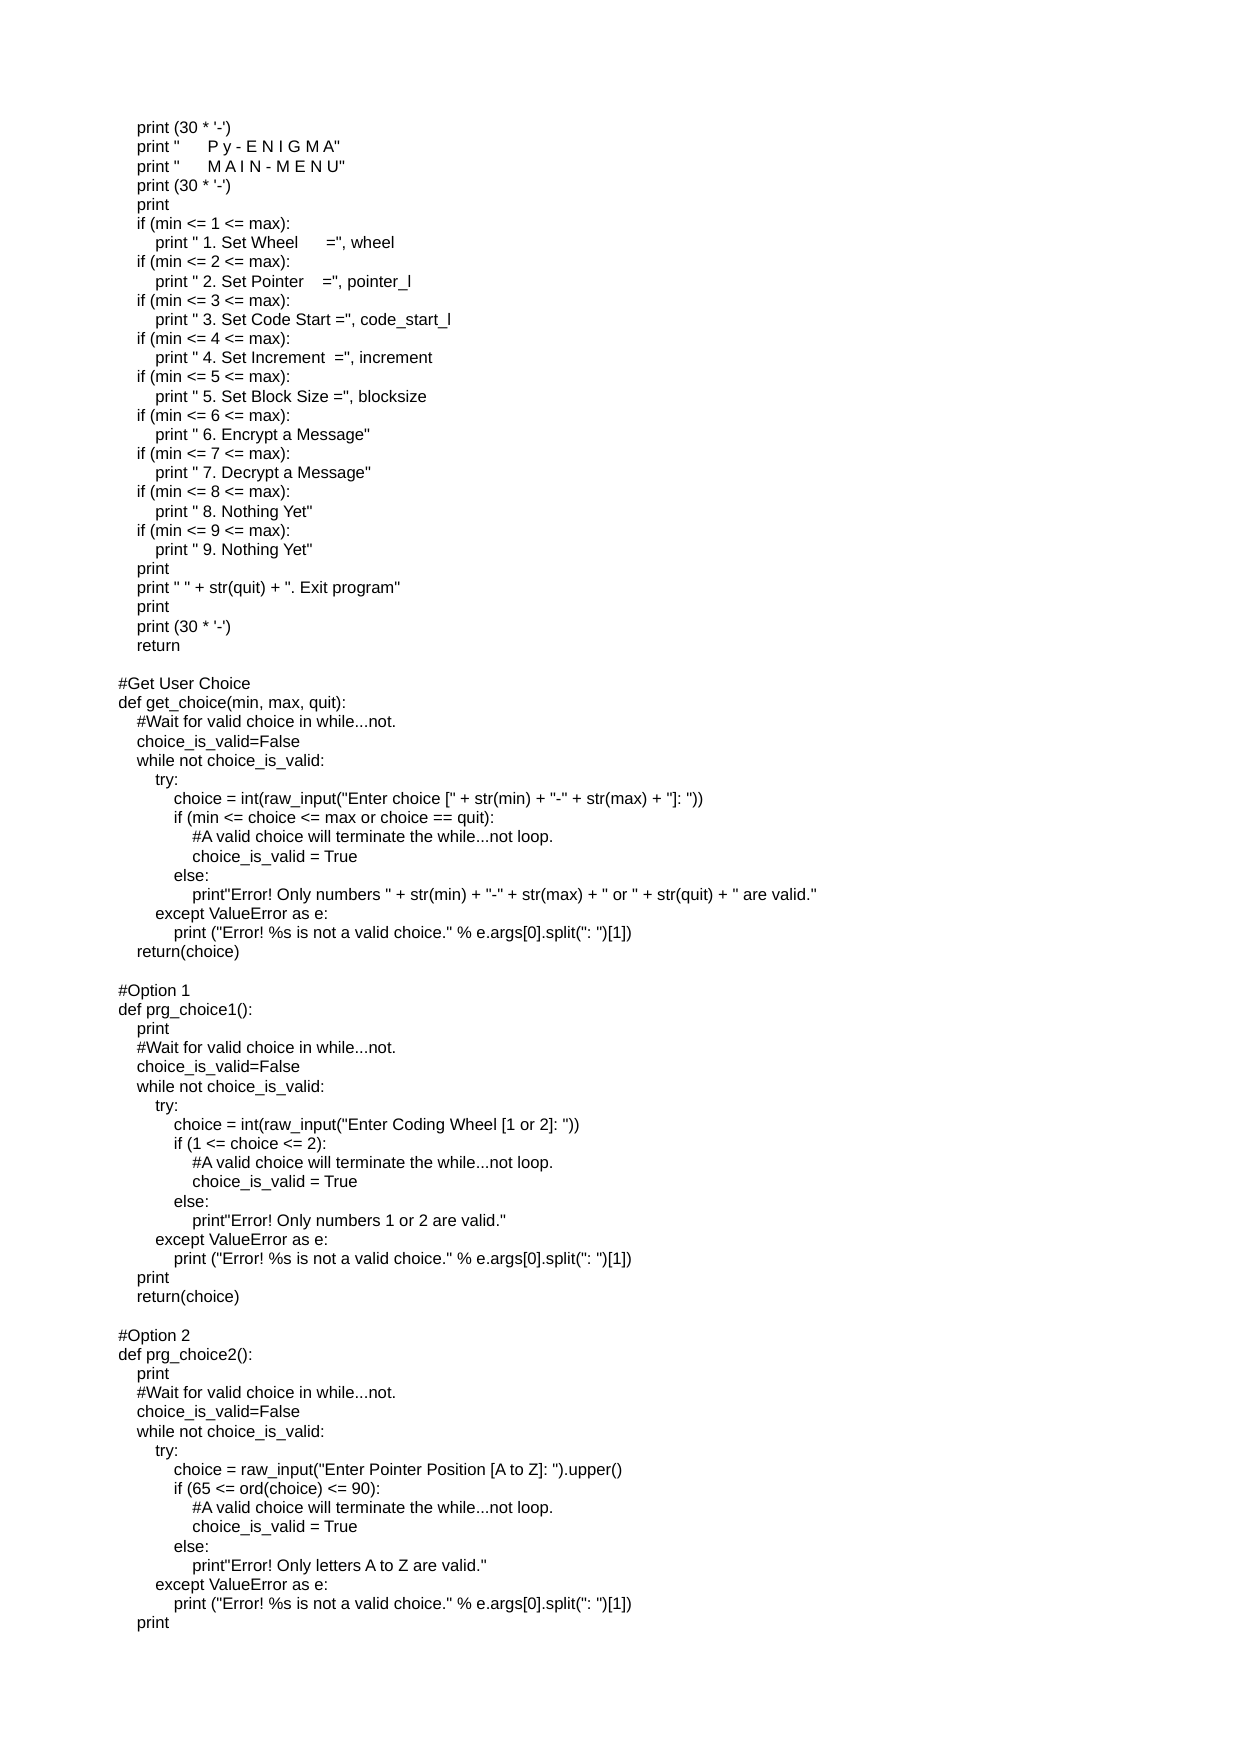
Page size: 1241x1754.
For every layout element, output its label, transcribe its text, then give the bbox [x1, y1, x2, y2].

text try: [118, 770, 1122, 789]
text choice_is_valid = True [118, 846, 1122, 866]
text print [118, 1268, 1122, 1287]
text print (30 * '-') [118, 176, 1122, 195]
text print " 9. Nothing Yet" [118, 540, 1122, 559]
text return(choice) [118, 942, 1122, 961]
text print"Error! Only numbers " + str(min) + "-" + str(max) + " or " + str(quit) + " are valid." [118, 885, 1122, 904]
text if (min <= 4 <= max): [118, 329, 1122, 348]
text def get_choice(min, max, quit): [118, 693, 1122, 712]
text choice_is_valid=False [118, 1057, 1122, 1076]
text def prg_choice2(): [118, 1345, 1122, 1364]
text return(choice) [118, 1287, 1122, 1306]
text except ValueError as e: [118, 1575, 1122, 1594]
text print [118, 559, 1122, 578]
text #Get User Choice [118, 674, 1122, 693]
text if (min <= 8 <= max): [118, 482, 1122, 501]
text return [118, 636, 1122, 655]
text choice_is_valid = True [118, 1517, 1122, 1536]
text if (min <= 1 <= max): [118, 214, 1122, 233]
text if (min <= 5 <= max): [118, 367, 1122, 386]
text if (min <= choice <= max or choice == quit): [118, 808, 1122, 827]
text print " 6. Encrypt a Message" [118, 425, 1122, 444]
text print " " + str(quit) + ". Exit program" [118, 578, 1122, 597]
text print (30 * '-') [118, 118, 1122, 137]
text print " 8. Nothing Yet" [118, 501, 1122, 521]
text except ValueError as e: [118, 904, 1122, 923]
text else: [118, 866, 1122, 885]
text choice = int(raw_input("Enter Coding Wheel [1 or 2]: ")) [118, 1115, 1122, 1134]
text while not choice_is_valid: [118, 751, 1122, 770]
text choice_is_valid=False [118, 731, 1122, 751]
text print " 5. Set Block Size =", blocksize [118, 386, 1122, 406]
text print " 7. Decrypt a Message" [118, 463, 1122, 482]
text if (min <= 2 <= max): [118, 252, 1122, 271]
text print " 1. Set Wheel =", wheel [118, 233, 1122, 252]
text choice_is_valid=False [118, 1402, 1122, 1421]
text print " M A I N - M E N U" [118, 156, 1122, 176]
text except ValueError as e: [118, 1230, 1122, 1249]
text #Wait for valid choice in while...not. [118, 712, 1122, 731]
text print"Error! Only letters A to Z are valid." [118, 1556, 1122, 1575]
text #Wait for valid choice in while...not. [118, 1038, 1122, 1057]
text print"Error! Only numbers 1 or 2 are valid." [118, 1211, 1122, 1230]
text print [118, 1613, 1122, 1632]
text #Option 1 [118, 981, 1122, 1000]
text else: [118, 1191, 1122, 1211]
text while not choice_is_valid: [118, 1421, 1122, 1441]
text choice = int(raw_input("Enter choice [" + str(min) + "-" + str(max) + "]: ")) [118, 789, 1122, 808]
text choice = raw_input("Enter Pointer Position [A to Z]: ").upper() [118, 1460, 1122, 1479]
text print " 3. Set Code Start =", code_start_l [118, 310, 1122, 329]
text #Wait for valid choice in while...not. [118, 1383, 1122, 1402]
text def prg_choice1(): [118, 1000, 1122, 1019]
text print ("Error! %s is not a valid choice." % e.args[0].split(": ")[1]) [118, 1594, 1122, 1613]
text print " P y - E N I G M A" [118, 137, 1122, 156]
text if (min <= 3 <= max): [118, 291, 1122, 310]
text if (1 <= choice <= 2): [118, 1134, 1122, 1153]
text print [118, 597, 1122, 616]
text print [118, 1019, 1122, 1038]
text print [118, 1364, 1122, 1383]
text while not choice_is_valid: [118, 1076, 1122, 1096]
text if (min <= 6 <= max): [118, 406, 1122, 425]
text if (65 <= ord(choice) <= 90): [118, 1479, 1122, 1498]
text print ("Error! %s is not a valid choice." % e.args[0].split(": ")[1]) [118, 1249, 1122, 1268]
text else: [118, 1536, 1122, 1556]
text print [118, 195, 1122, 214]
text print " 2. Set Pointer =", pointer_l [118, 271, 1122, 291]
text #A valid choice will terminate the while...not loop. [118, 1498, 1122, 1517]
text if (min <= 9 <= max): [118, 521, 1122, 540]
text #A valid choice will terminate the while...not loop. [118, 1153, 1122, 1172]
text if (min <= 7 <= max): [118, 444, 1122, 463]
text print (30 * '-') [118, 616, 1122, 636]
text try: [118, 1441, 1122, 1460]
text print ("Error! %s is not a valid choice." % e.args[0].split(": ")[1]) [118, 923, 1122, 942]
text try: [118, 1096, 1122, 1115]
text #A valid choice will terminate the while...not loop. [118, 827, 1122, 846]
text #Option 2 [118, 1326, 1122, 1345]
text choice_is_valid = True [118, 1172, 1122, 1191]
text print " 4. Set Increment =", increment [118, 348, 1122, 367]
